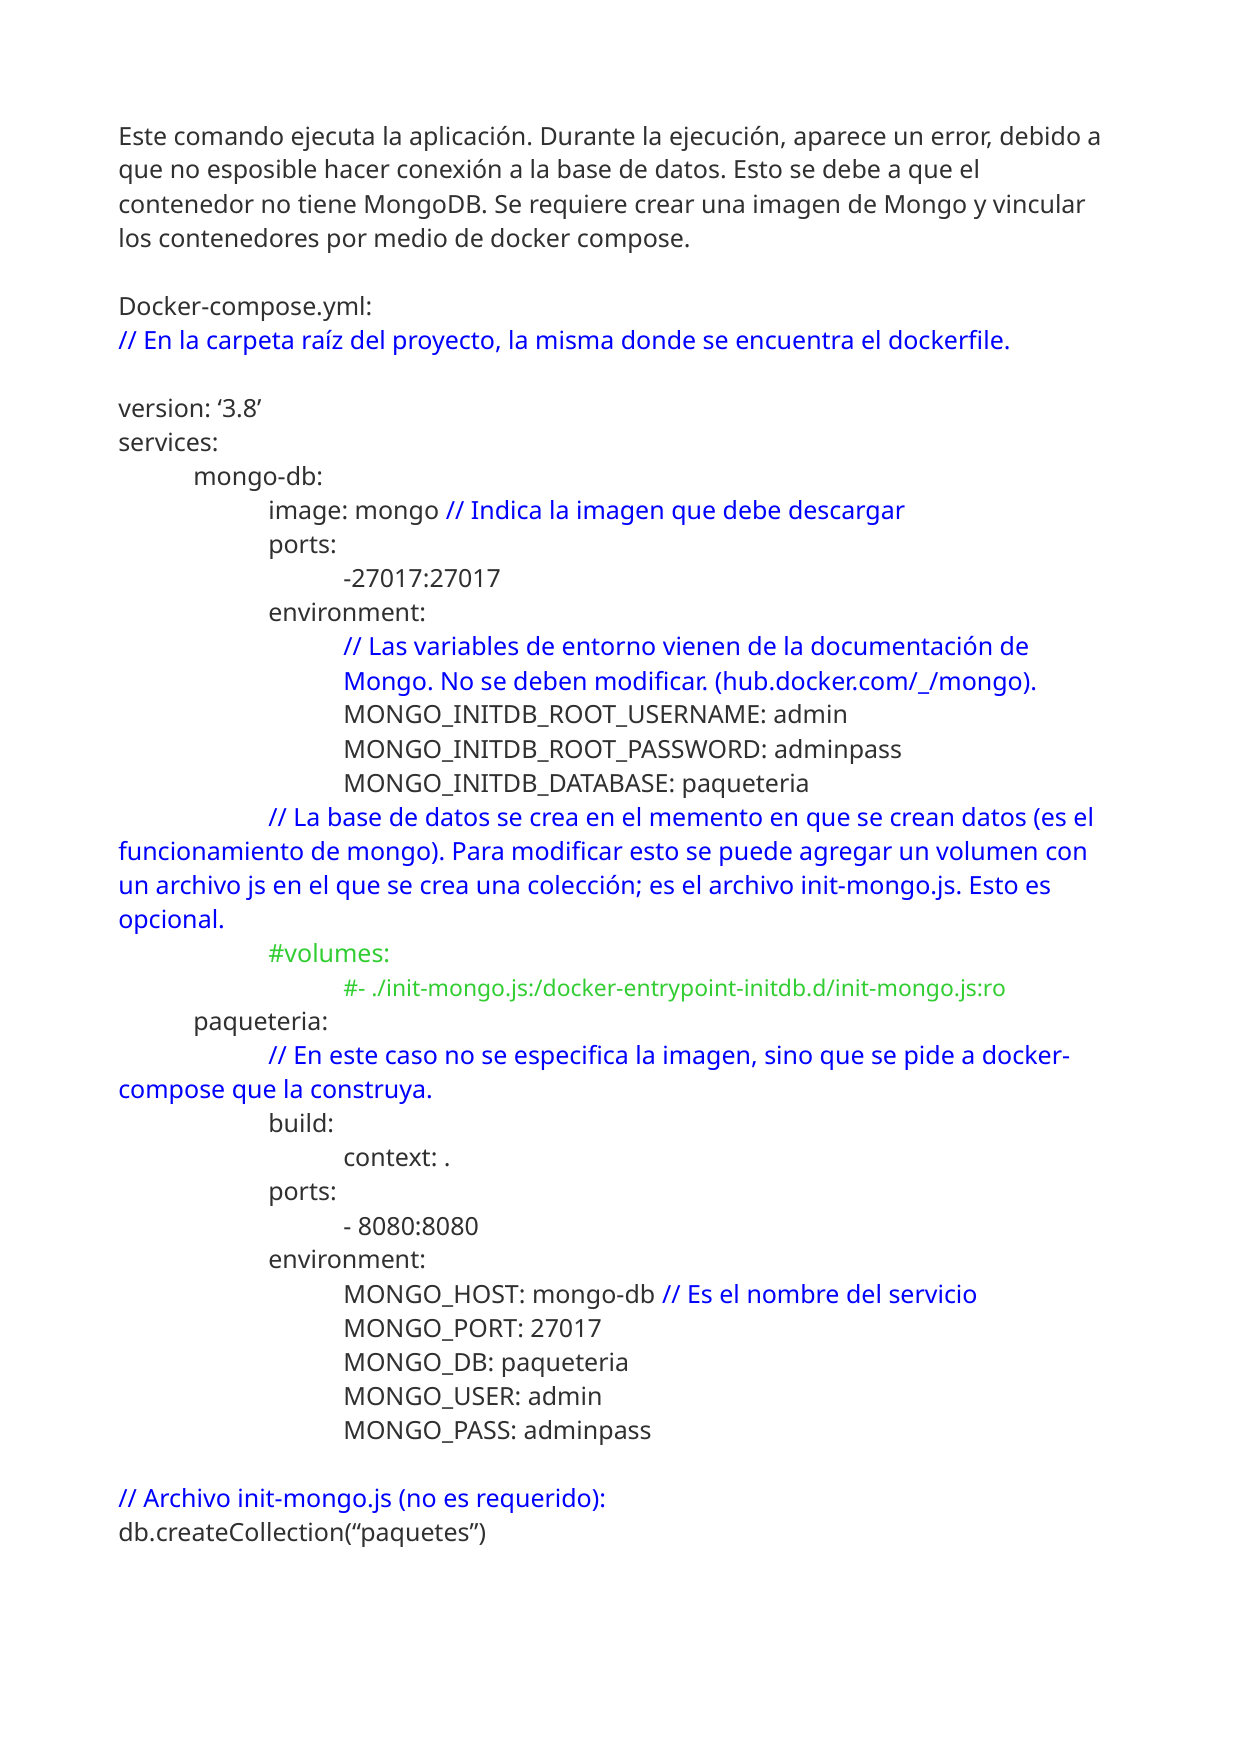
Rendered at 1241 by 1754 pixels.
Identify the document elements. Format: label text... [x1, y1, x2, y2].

text MONGO_INITDB_ROOT_PASSWORD: adminpass [118, 731, 1122, 765]
text #- ./init-mongo.js:/docker-entrypoint-initdb.d/init-mongo.js:ro [118, 970, 1122, 1004]
text - 8080:8080 [118, 1208, 1122, 1242]
text MONGO_INITDB_DATABASE: paqueteria [118, 765, 1122, 799]
text mongo-db: [118, 459, 1122, 493]
text environment: [118, 595, 1122, 629]
text -27017:27017 [118, 561, 1122, 595]
text // En este caso no se especifica la imagen, sino que se pide a docker-compose que la construya. [118, 1038, 1122, 1106]
text MONGO_INITDB_ROOT_USERNAME: admin [118, 697, 1122, 731]
text #volumes: [118, 936, 1122, 970]
text Este comando ejecuta la aplicación. Durante la ejecución, aparece un error, debido a que no esposible hacer conexión a la base de datos. Esto se debe a que el contenedor no tiene MongoDB. Se requiere crear una imagen de Mongo y vincular los contenedores por medio de docker compose. [118, 118, 1122, 254]
text image: mongo // Indica la imagen que debe descargar [118, 493, 1122, 527]
text db.createCollection(“paquetes”) [118, 1515, 1122, 1549]
text ports: [118, 527, 1122, 561]
text // La base de datos se crea en el memento en que se crean datos (es el funcionamiento de mongo). Para modificar esto se puede agregar un volumen con un archivo js en el que se crea una colección; es el archivo init-mongo.js. Esto es opcional. [118, 799, 1122, 936]
text MONGO_PORT: 27017 [118, 1310, 1122, 1344]
text paqueteria: [118, 1004, 1122, 1038]
text MONGO_PASS: adminpass [118, 1412, 1122, 1447]
text // Las variables de entorno vienen de la documentación de Mongo. No se deben modificar. (hub.docker.com/_/mongo). [118, 629, 1122, 697]
text Docker-compose.yml: [118, 288, 1122, 322]
text environment: [118, 1242, 1122, 1276]
text MONGO_DB: paqueteria [118, 1344, 1122, 1378]
text services: [118, 425, 1122, 459]
text // Archivo init-mongo.js (no es requerido): [118, 1481, 1122, 1515]
text ports: [118, 1174, 1122, 1208]
text version: ‘3.8’ [118, 391, 1122, 425]
text build: [118, 1106, 1122, 1140]
text MONGO_USER: admin [118, 1378, 1122, 1412]
text MONGO_HOST: mongo-db // Es el nombre del servicio [118, 1276, 1122, 1310]
text context: . [118, 1140, 1122, 1174]
text // En la carpeta raíz del proyecto, la misma donde se encuentra el dockerfile. [118, 322, 1122, 357]
